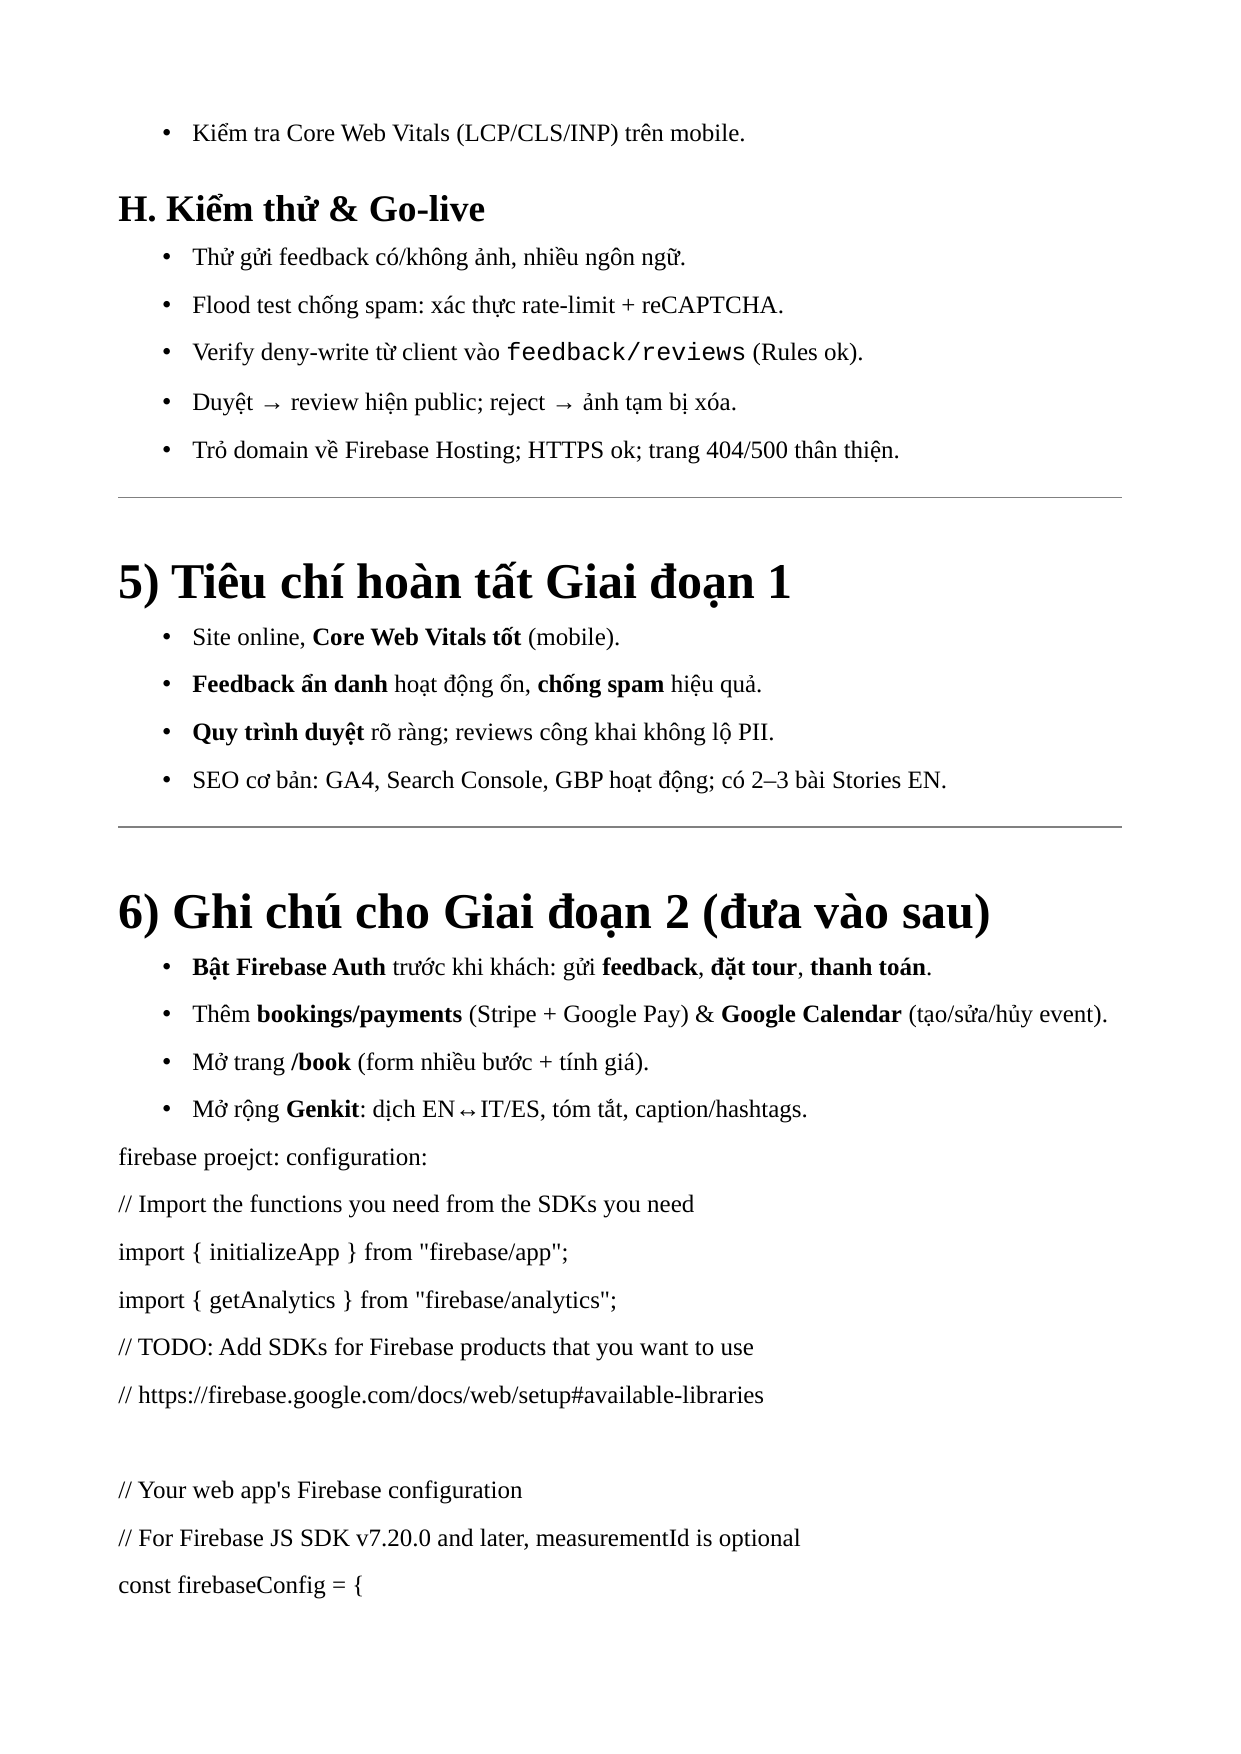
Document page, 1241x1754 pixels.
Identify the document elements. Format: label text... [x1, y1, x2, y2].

text // TODO: Add SDKs for Firebase products that you want to use [118, 1332, 1122, 1361]
text import { initializeApp } from "firebase/app"; [118, 1237, 1122, 1266]
list Kiểm tra Core Web Vitals (LCP/CLS/INP) trên mobile. [162, 118, 1122, 147]
list Thử gửi feedback có/không ảnh, nhiều ngôn ngữ. [162, 242, 1122, 271]
text // Your web app's Firebase configuration [118, 1475, 1122, 1504]
list Mở trang /book (form nhiều bước + tính giá). [162, 1047, 1122, 1076]
subtitle 5) Tiêu chí hoàn tất Giai đoạn 1 [118, 552, 1122, 609]
list SEO cơ bản: GA4, Search Console, GBP hoạt động; có 2–3 bài Stories EN. [162, 765, 1122, 793]
subtitle 6) Ghi chú cho Giai đoạn 2 (đưa vào sau) [118, 882, 1122, 939]
list Trỏ domain về Firebase Hosting; HTTPS ok; trang 404/500 thân thiện. [162, 435, 1122, 464]
text firebase proejct: configuration: [118, 1142, 1122, 1171]
list Verify deny-write từ client vào feedback/reviews (Rules ok). [162, 337, 1122, 368]
list Thêm bookings/payments (Stripe + Google Pay) & Google Calendar (tạo/sửa/hủy event). [162, 999, 1122, 1028]
text // For Firebase JS SDK v7.20.0 and later, measurementId is optional [118, 1523, 1122, 1552]
list Site online, Core Web Vitals tốt (mobile). [162, 622, 1122, 651]
list Mở rộng Genkit: dịch EN↔IT/ES, tóm tắt, caption/hashtags. [162, 1094, 1122, 1123]
list Feedback ẩn danh hoạt động ổn, chống spam hiệu quả. [162, 669, 1122, 698]
list Quy trình duyệt rõ ràng; reviews công khai không lộ PII. [162, 717, 1122, 746]
text // Import the functions you need from the SDKs you need [118, 1189, 1122, 1218]
subtitle H. Kiểm thử & Go-live [118, 187, 1122, 230]
list Flood test chống spam: xác thực rate-limit + reCAPTCHA. [162, 290, 1122, 318]
list Bật Firebase Auth trước khi khách: gửi feedback, đặt tour, thanh toán. [162, 952, 1122, 980]
text const firebaseConfig = { [118, 1570, 1122, 1599]
text import { getAnalytics } from "firebase/analytics"; [118, 1285, 1122, 1313]
list Duyệt → review hiện public; reject → ảnh tạm bị xóa. [162, 387, 1122, 416]
text // https://firebase.google.com/docs/web/setup#available-libraries [118, 1380, 1122, 1409]
